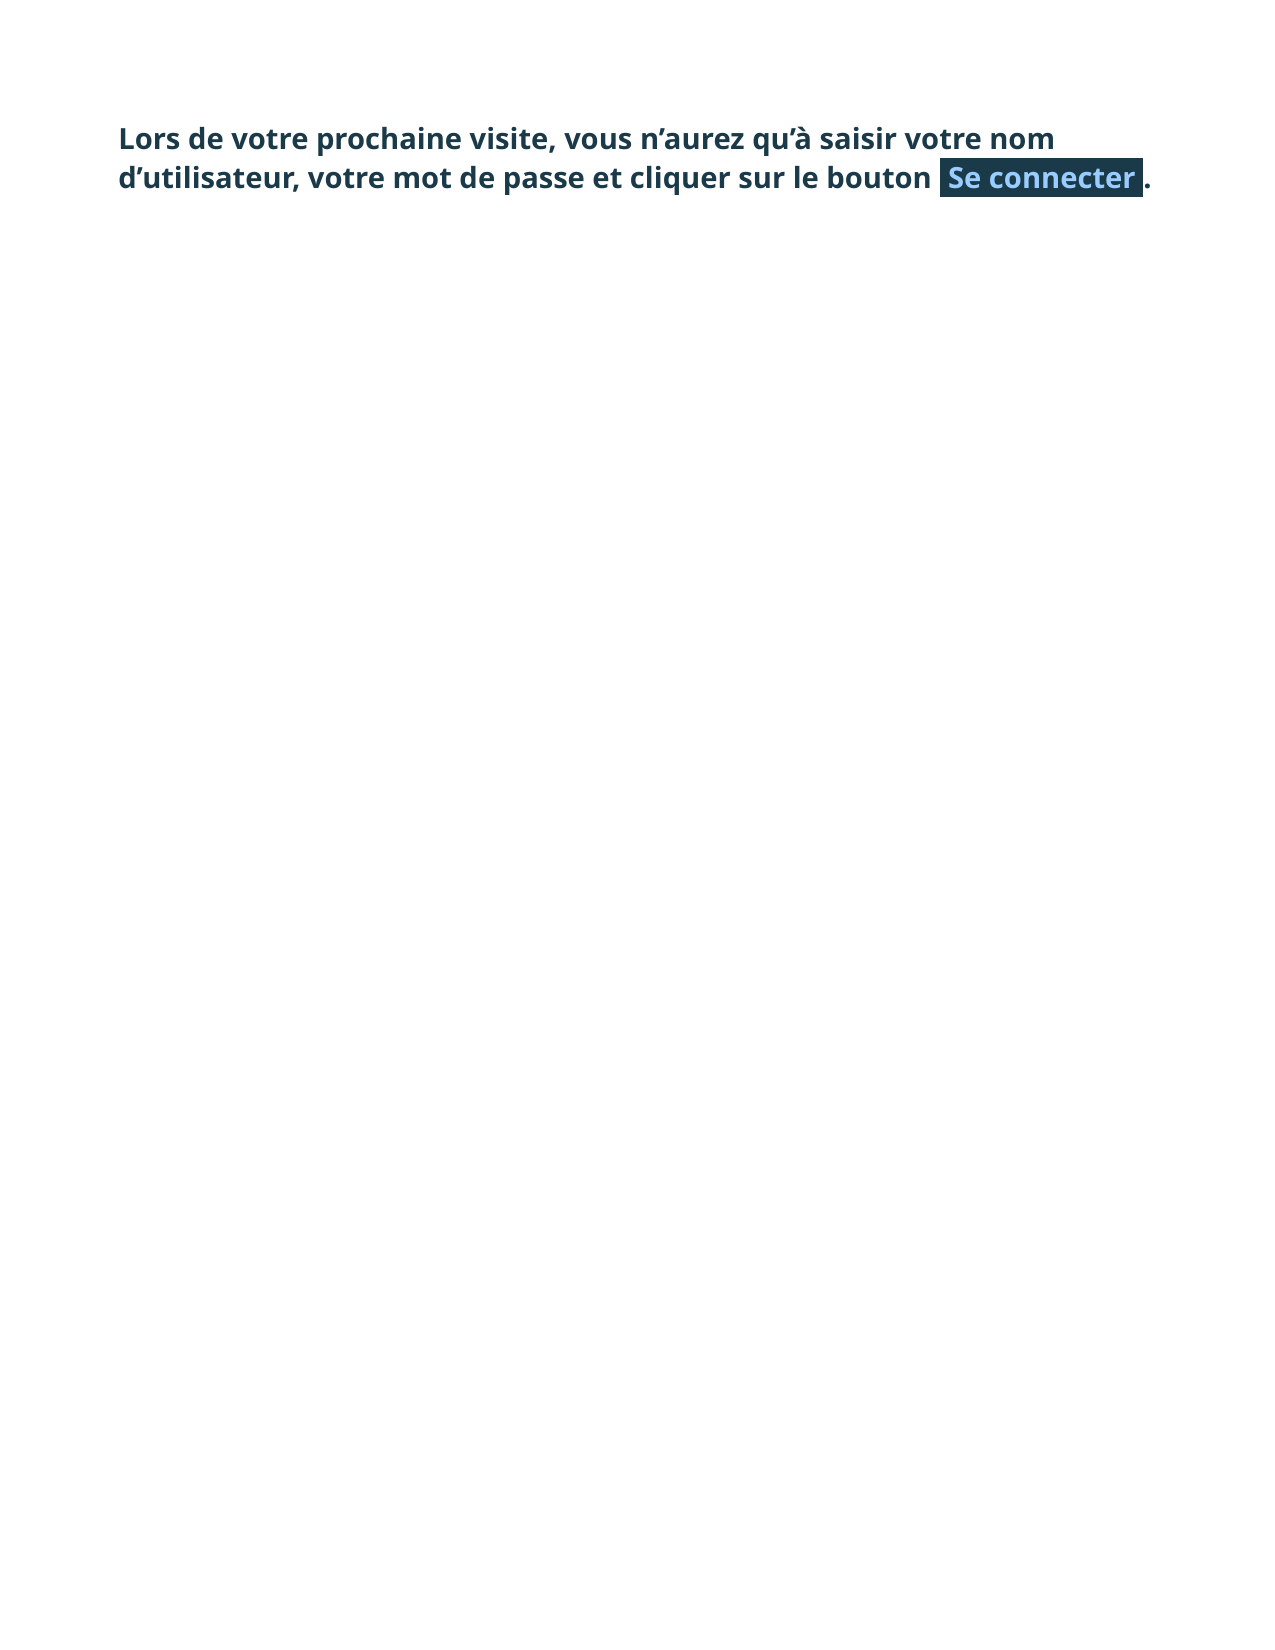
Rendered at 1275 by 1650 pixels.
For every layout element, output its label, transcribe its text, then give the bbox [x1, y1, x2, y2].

text Lors de votre prochaine visite, vous n’aurez qu’à saisir votre nom d’utilisateur, votre mot de passe et cliquer sur le bouton Se connecter . [118, 118, 1157, 197]
